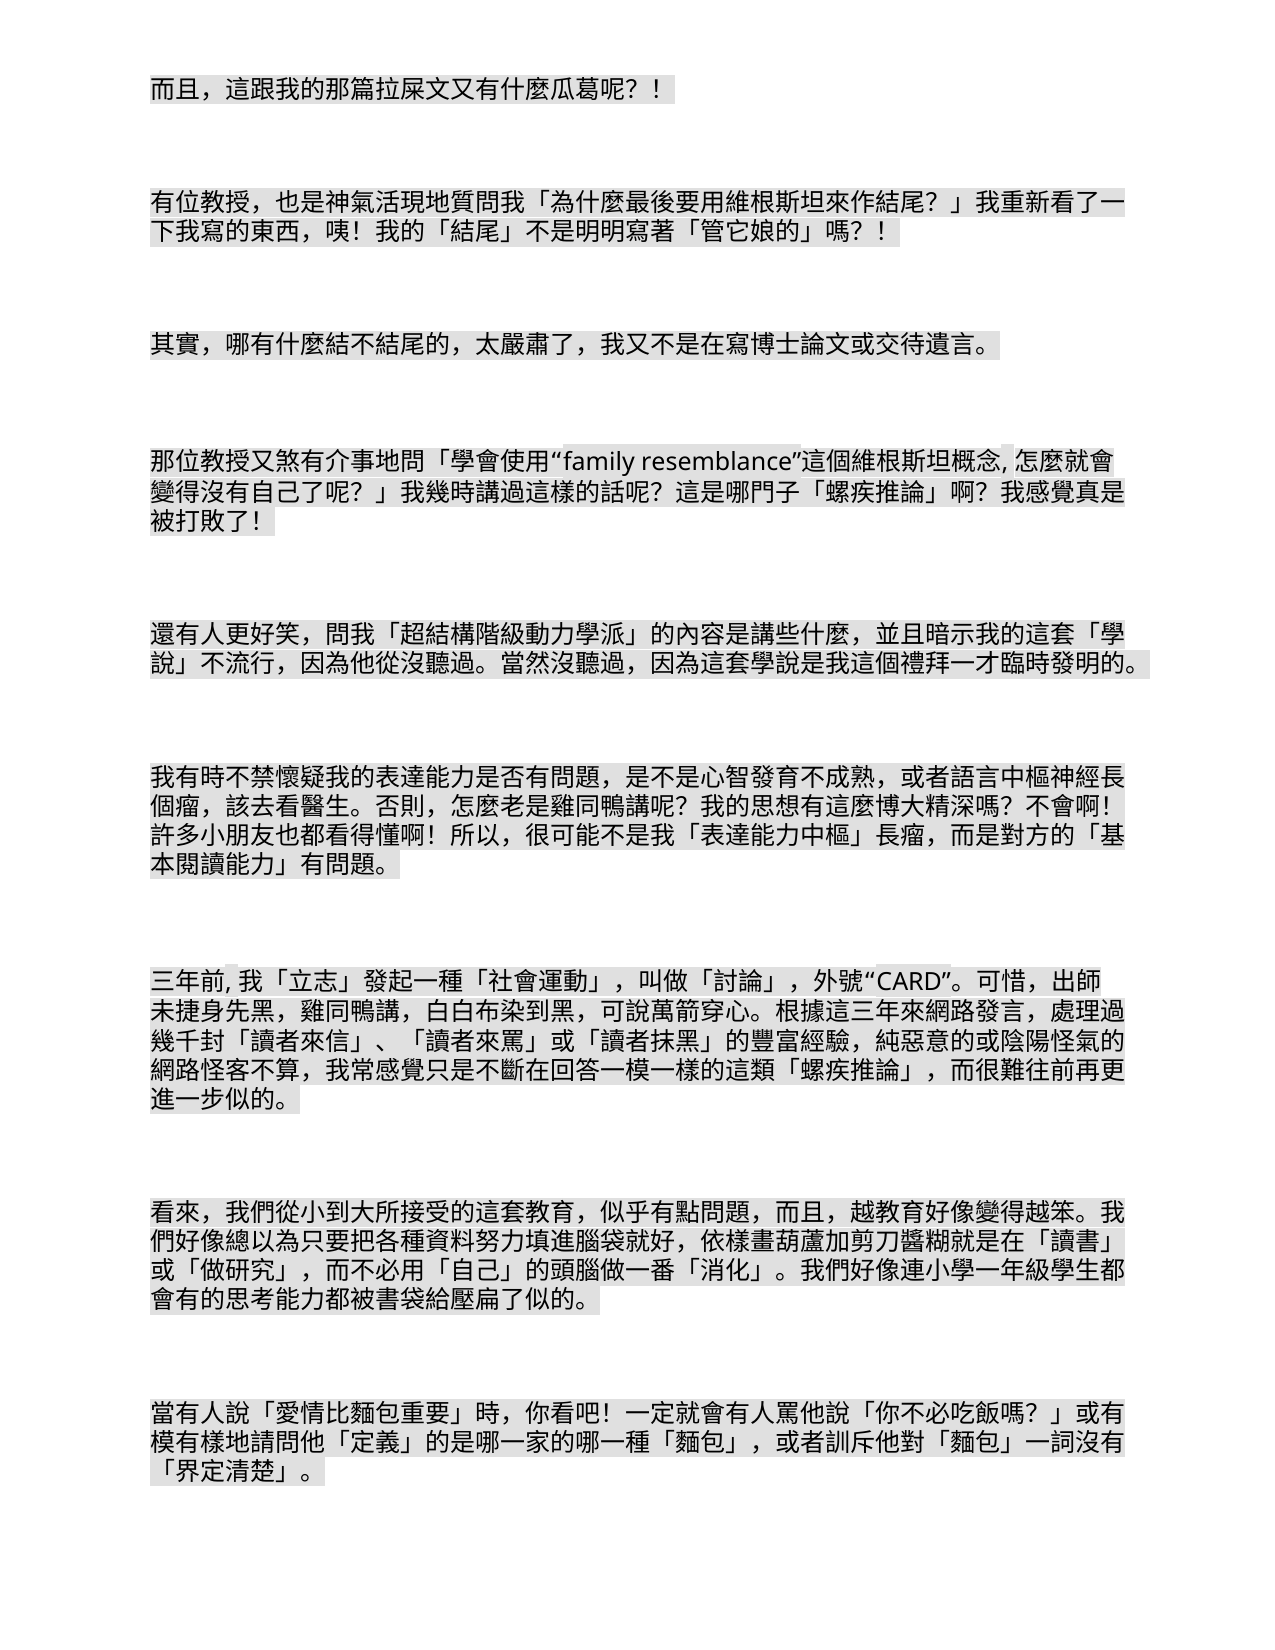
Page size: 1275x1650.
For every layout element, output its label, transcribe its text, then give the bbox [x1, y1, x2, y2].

text 看來，我們從小到大所接受的這套教育，似乎有點問題，而且，越教育好像變得越笨。我們好像總以為只要把各種資料努力填進腦袋就好，依樣畫葫蘆加剪刀醬糊就是在「讀書」或「做研究」，而不必用「自己」的頭腦做一番「消化」。我們好像連小學一年級學生都會有的思考能力都被書袋給壓扁了似的。 [150, 1198, 1125, 1315]
text 那位教授又煞有介事地問「學會使用“family resemblance”這個維根斯坦概念, 怎麼就會變得沒有自己了呢？」我幾時講過這樣的話呢？這是哪門子「螺疾推論」啊？我感覺真是被打敗了！ [150, 444, 1125, 536]
text 而且，這跟我的那篇拉屎文又有什麼瓜葛呢？！ [150, 75, 1125, 104]
text 有位教授，也是神氣活現地質問我「為什麼最後要用維根斯坦來作結尾？」我重新看了一下我寫的東西，咦！我的「結尾」不是明明寫著「管它娘的」嗎？！ [150, 188, 1125, 247]
text 當有人說「愛情比麵包重要」時，你看吧！一定就會有人罵他說「你不必吃飯嗎？」或有模有樣地請問他「定義」的是哪一家的哪一種「麵包」，或者訓斥他對「麵包」一詞沒有「界定清楚」。 [150, 1399, 1125, 1486]
text 我有時不禁懷疑我的表達能力是否有問題，是不是心智發育不成熟，或者語言中樞神經長個瘤，該去看醫生。否則，怎麼老是雞同鴨講呢？我的思想有這麼博大精深嗎？不會啊！許多小朋友也都看得懂啊！所以，很可能不是我「表達能力中樞」長瘤，而是對方的「基本閱讀能力」有問題。 [150, 763, 1125, 879]
text 三年前, 我「立志」發起一種「社會運動」，叫做「討論」，外號“CARD”。可惜，出師未捷身先黑，雞同鴨講，白白布染到黑，可說萬箭穿心。根據這三年來網路發言，處理過幾千封「讀者來信」、「讀者來罵」或「讀者抹黑」的豐富經驗，純惡意的或陰陽怪氣的網路怪客不算，我常感覺只是不斷在回答一模一樣的這類「螺疾推論」，而很難往前再更進一步似的。 [150, 963, 1125, 1114]
text 還有人更好笑，問我「超結構階級動力學派」的內容是講些什麼，並且暗示我的這套「學說」不流行，因為他從沒聽過。當然沒聽過，因為這套學說是我這個禮拜一才臨時發明的。 [150, 620, 1125, 679]
text 其實，哪有什麼結不結尾的，太嚴肅了，我又不是在寫博士論文或交待遺言。 [150, 331, 1125, 360]
